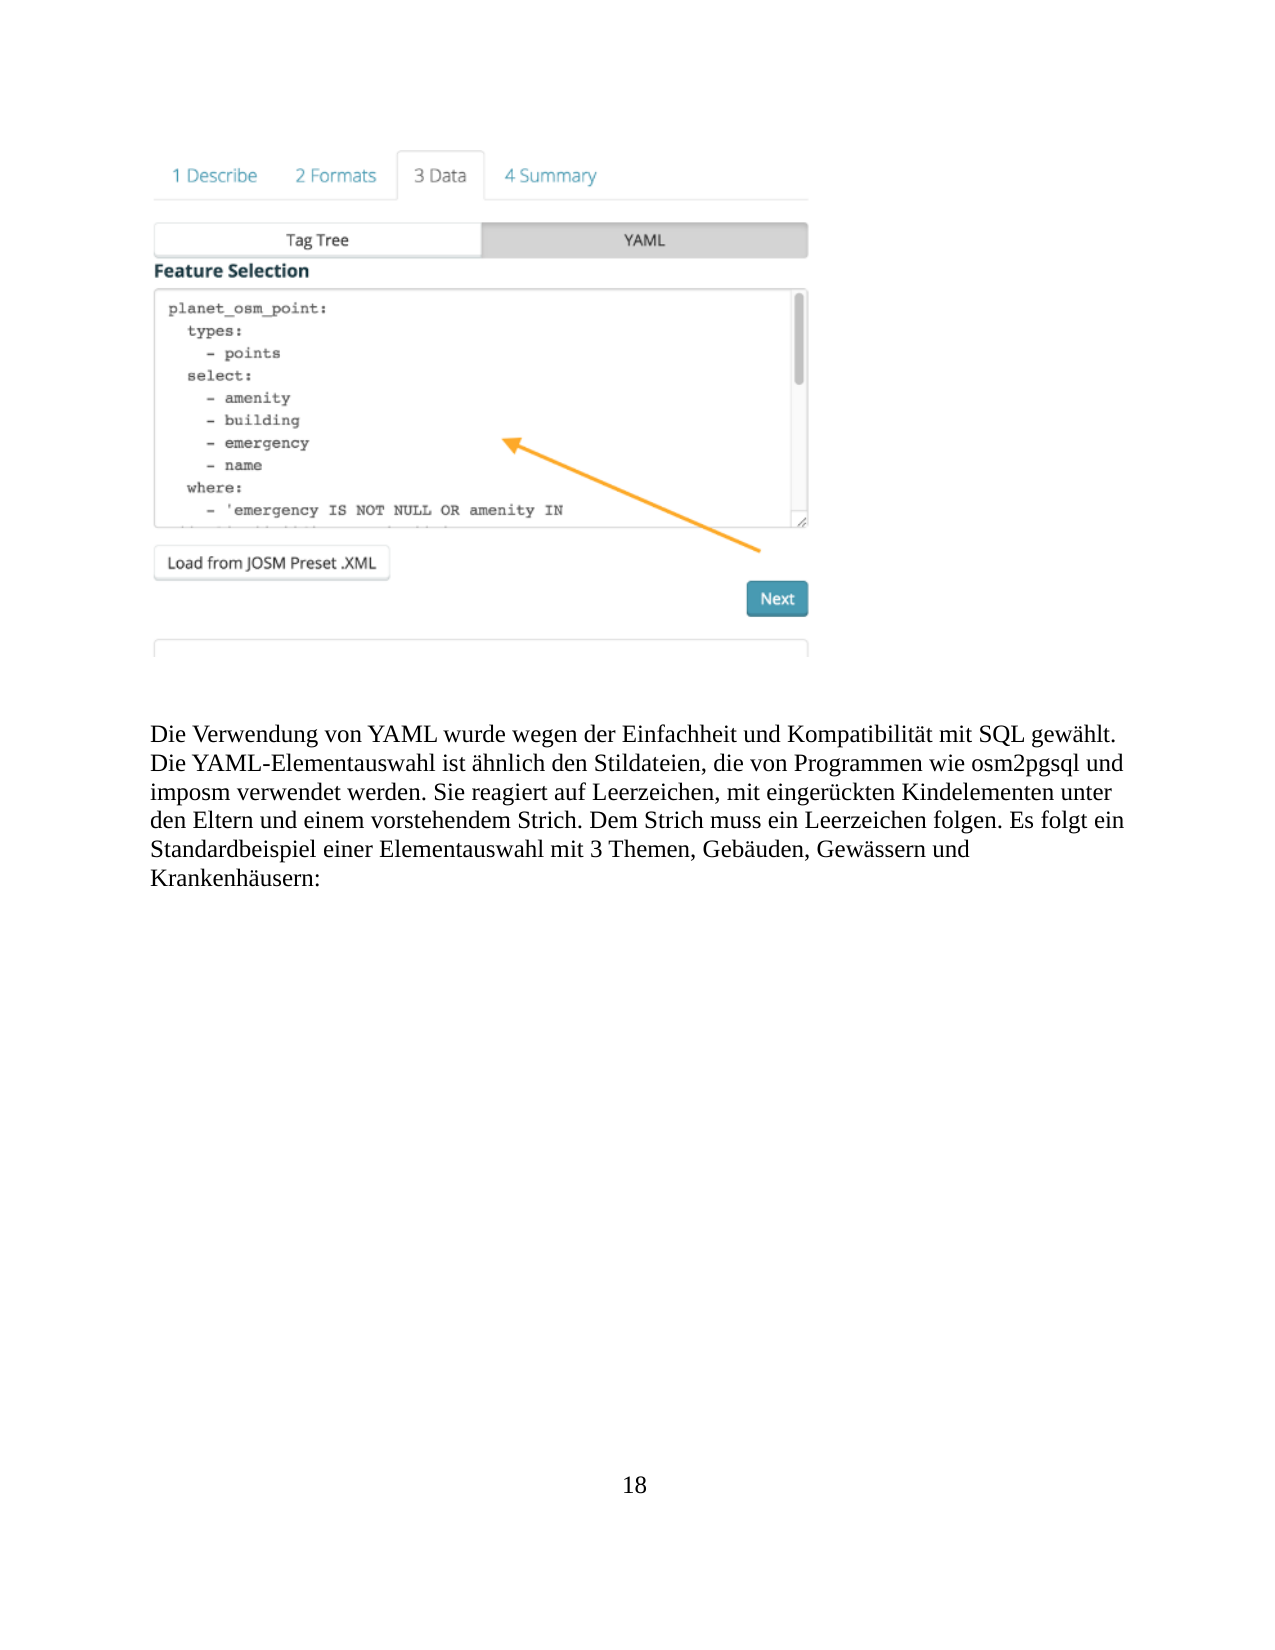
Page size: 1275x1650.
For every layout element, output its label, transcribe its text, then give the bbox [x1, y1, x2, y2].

text Die Verwendung von YAML wurde wegen der Einfachheit und Kompatibilität mit SQL gewählt. Die YAML-Elementauswahl ist ähnlich den Stildateien, die von Programmen wie osm2pgsql und imposm verwendet werden. Sie reagiert auf Leerzeichen, mit eingerückten Kindelementen unter den Eltern und einem vorstehendem Strich. Dem Strich muss ein Leerzeichen folgen. Es folgt ein Standardbeispiel einer Elementauswahl mit 3 Themen, Gebäuden, Gewässern und Krankenhäusern: [150, 719, 1125, 892]
picture [150, 150, 819, 657]
